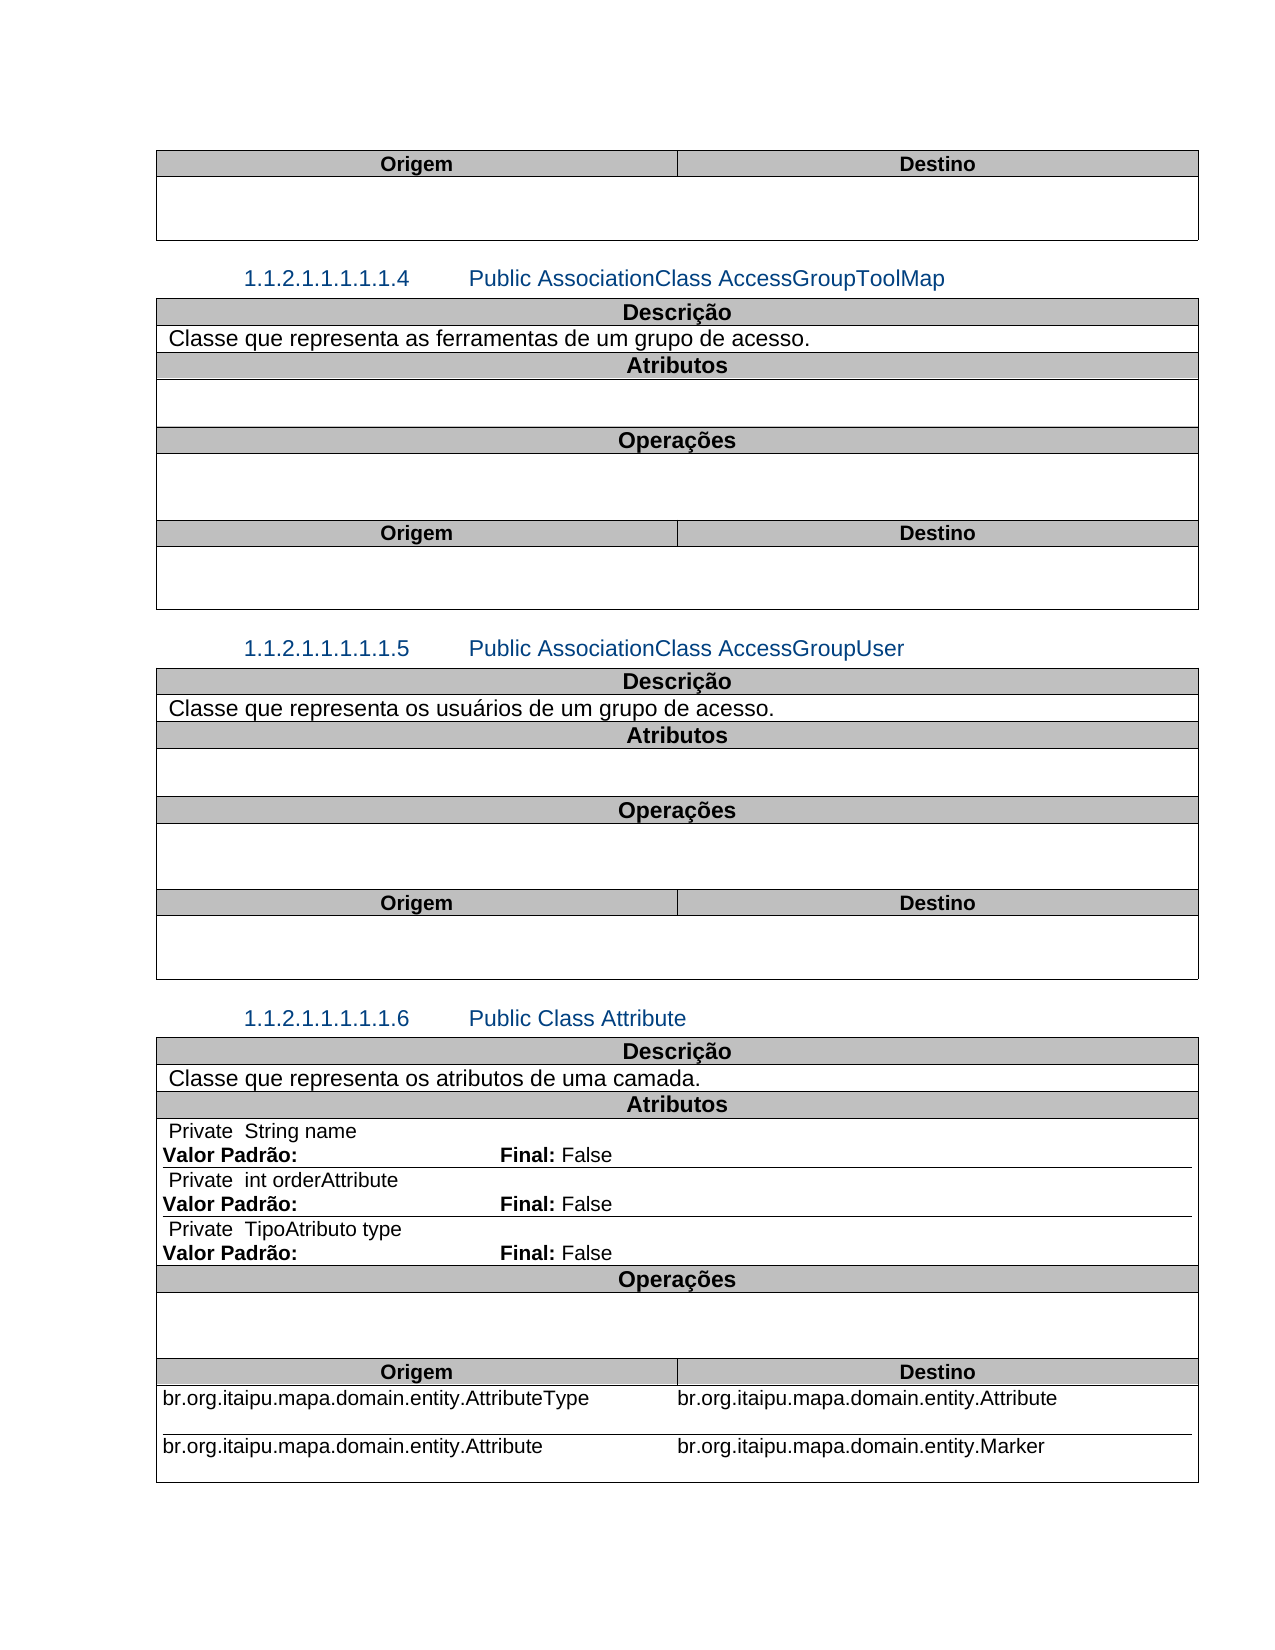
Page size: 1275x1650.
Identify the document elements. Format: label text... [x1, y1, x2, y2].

table_cell [1192, 1119, 1198, 1265]
table_cell Valor Padrão: [163, 1192, 500, 1216]
subtitle Public Class Attribute [244, 1004, 1125, 1031]
table_cell [157, 916, 1198, 979]
table_cell [157, 824, 1198, 889]
table_cell [157, 1119, 163, 1265]
table_cell [157, 454, 1198, 519]
table_header br.org.itaipu.mapa.domain.entity.AttributeType [163, 1386, 677, 1433]
table_header Descrição [157, 669, 1198, 694]
table_cell Atributos [157, 353, 1198, 378]
table_cell Classe que representa os usuários de um grupo de acesso. [157, 695, 1198, 721]
table_cell Operações [157, 428, 1198, 453]
table_cell Private int orderAttribute [163, 1168, 725, 1192]
table_cell Destino [678, 1359, 1198, 1384]
table_cell Origem [157, 890, 677, 915]
table_cell [157, 749, 1198, 796]
table_cell Valor Padrão: [163, 1143, 500, 1167]
table_header [725, 1119, 1192, 1167]
table_header Private String name [163, 1119, 725, 1143]
table_header Descrição [157, 299, 1198, 325]
subtitle Public AssociationClass AccessGroupToolMap [244, 265, 1125, 292]
table_cell Valor Padrão: [163, 1241, 500, 1265]
table_cell Classe que representa os atributos de uma camada. [157, 1065, 1198, 1091]
table_cell Operações [157, 1266, 1198, 1292]
table_cell Final: False [500, 1241, 725, 1265]
table_cell Final: False [500, 1192, 725, 1216]
table_cell [157, 1293, 1198, 1358]
table_cell Origem [157, 151, 677, 176]
table_cell Destino [678, 890, 1198, 915]
table_cell [157, 1386, 1198, 1482]
table_cell Classe que representa as ferramentas de um grupo de acesso. [157, 326, 1198, 352]
table_cell [725, 1168, 1192, 1216]
subtitle Public AssociationClass AccessGroupUser [244, 635, 1125, 661]
table_cell [157, 547, 1198, 609]
table_cell Atributos [157, 722, 1198, 748]
table_cell Destino [678, 521, 1198, 546]
table_cell Destino [678, 151, 1198, 176]
table_cell [725, 1217, 1192, 1265]
table_cell [157, 177, 1198, 240]
table_cell Private TipoAtributo type [163, 1217, 725, 1241]
table_header Descrição [157, 1038, 1198, 1064]
table_cell Final: False [500, 1143, 725, 1167]
table_cell [157, 380, 1198, 426]
table_header br.org.itaipu.mapa.domain.entity.Attribute [677, 1386, 1192, 1433]
table_cell Atributos [157, 1092, 1198, 1118]
table_cell br.org.itaipu.mapa.domain.entity.Marker [677, 1435, 1192, 1482]
table_cell br.org.itaipu.mapa.domain.entity.Attribute [163, 1435, 677, 1482]
table_cell Origem [157, 521, 677, 546]
table_cell Origem [157, 1359, 677, 1384]
table_cell Operações [157, 797, 1198, 823]
